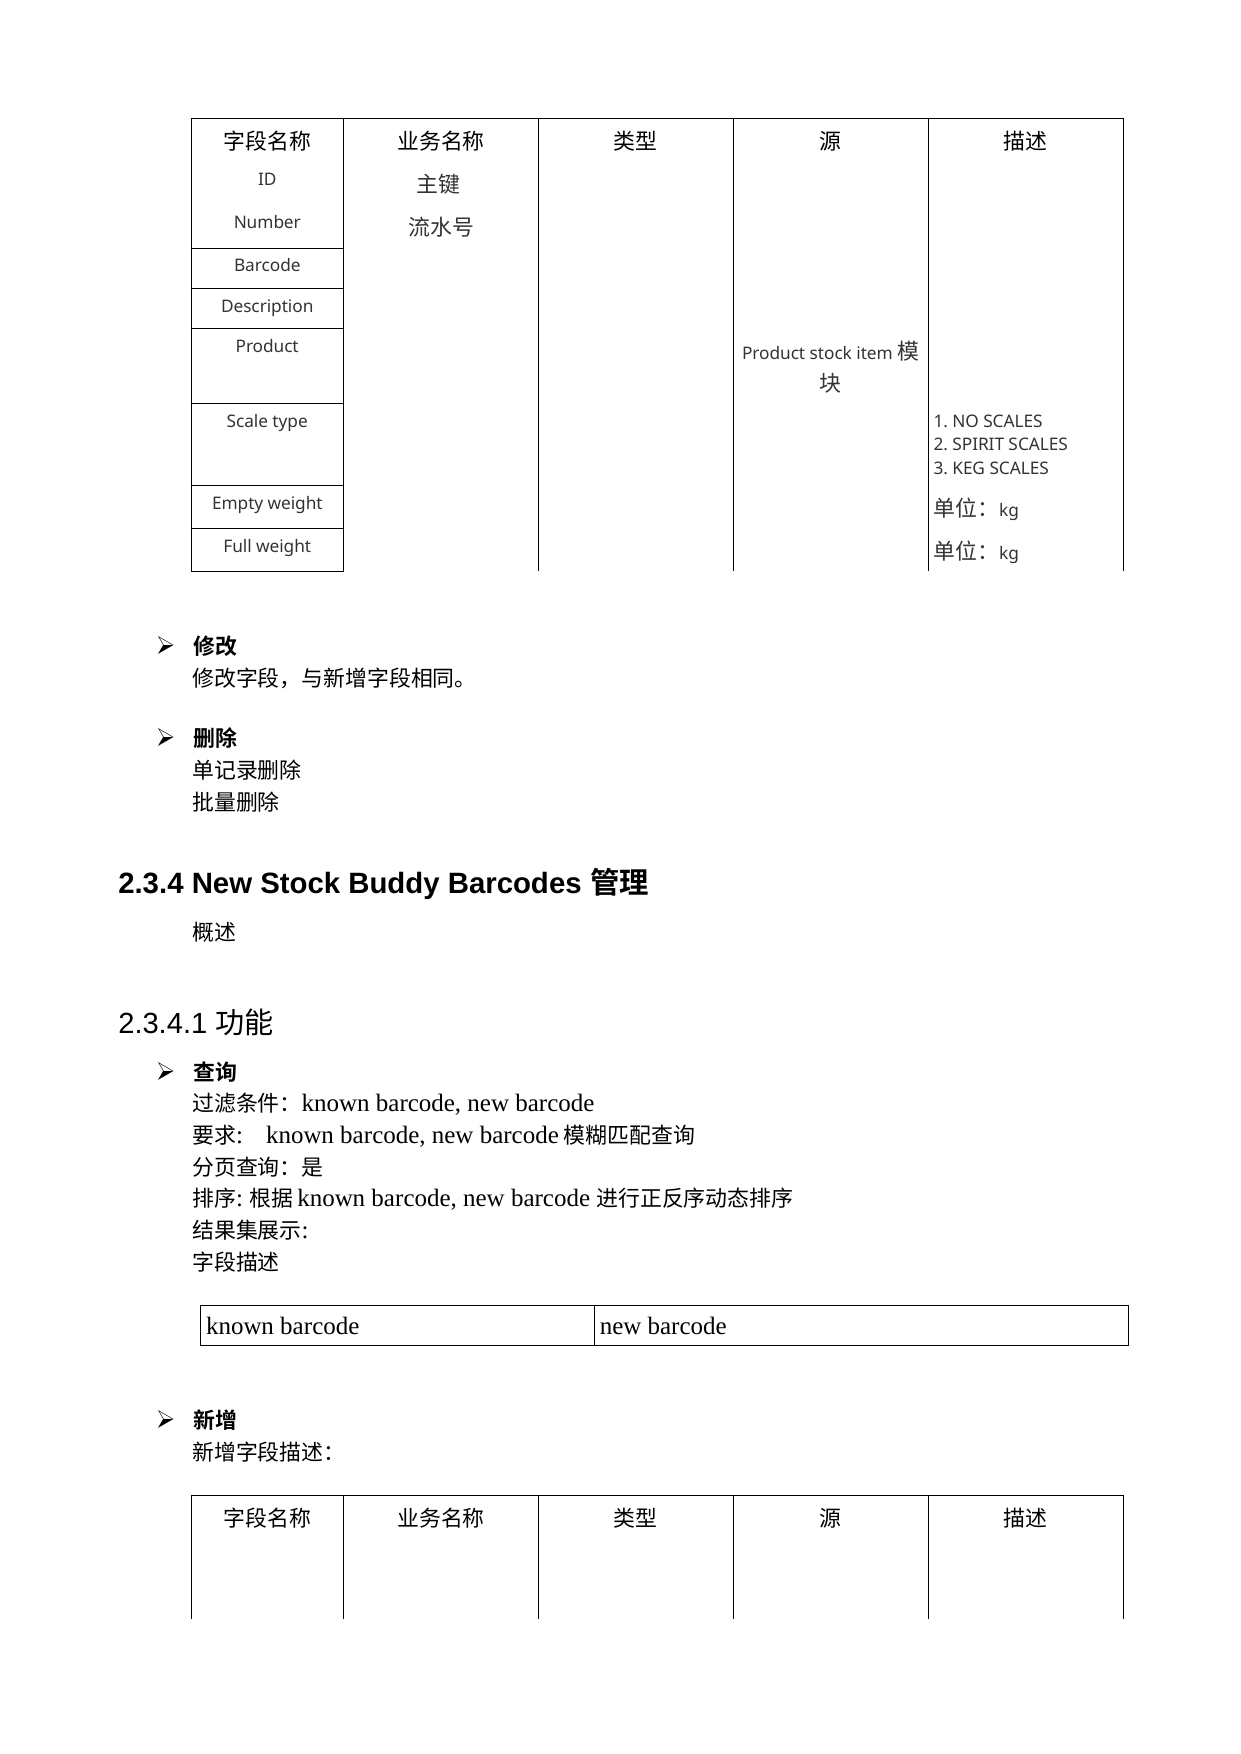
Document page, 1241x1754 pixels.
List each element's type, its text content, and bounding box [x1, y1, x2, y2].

table_cell 主键 [344, 161, 538, 204]
table_cell Product stock item 模块 [734, 328, 928, 403]
table_cell Description [192, 289, 343, 328]
table_cell [929, 1579, 1123, 1619]
text 字段描述 [118, 1245, 1122, 1276]
table_cell 单位：kg [929, 528, 1123, 571]
text 单记录删除 [118, 753, 1122, 784]
list 新增 [156, 1403, 1122, 1435]
table_cell [344, 485, 538, 528]
table_header 描述 [929, 119, 1123, 161]
text 结果集展示: [118, 1213, 1122, 1245]
table_cell [539, 528, 733, 571]
table_cell [344, 288, 538, 328]
table_cell [344, 328, 538, 403]
table_header new barcode [595, 1306, 1128, 1345]
text 概述 [118, 914, 1122, 946]
table_cell [929, 205, 1123, 248]
table_header 字段名称 [192, 1496, 343, 1538]
table_cell [539, 288, 733, 328]
text 分页查询：是 [118, 1150, 1122, 1181]
table_header 业务名称 [344, 1496, 538, 1538]
table_cell [344, 528, 538, 571]
table_cell Number [192, 205, 343, 248]
text 修改字段，与新增字段相同。 [118, 661, 1122, 692]
table_cell 1. NO SCALES 2. SPIRIT SCALES 3. KEG SCALES [929, 403, 1123, 485]
table_header 业务名称 [344, 119, 538, 161]
table_cell [539, 485, 733, 528]
table_cell [734, 248, 928, 288]
subtitle 2.3.4 New Stock Buddy Barcodes 管理 [118, 859, 1122, 902]
table_cell [539, 403, 733, 485]
table_cell [192, 1538, 343, 1578]
table_cell [734, 485, 928, 528]
table_header 描述 [929, 1496, 1123, 1538]
table_header 源 [734, 1496, 928, 1538]
table_header 类型 [539, 119, 733, 161]
table_cell [734, 288, 928, 328]
subtitle 2.3.4.1 功能 [118, 1000, 1122, 1042]
table_cell 流水号 [344, 205, 538, 248]
table_cell Product [192, 329, 343, 403]
table_cell [539, 1538, 733, 1578]
table_cell [929, 161, 1123, 204]
table_cell [734, 161, 928, 204]
table_cell [539, 161, 733, 204]
table_cell [734, 1538, 928, 1578]
text 排序: 根据known barcode, new barcode 进行正反序动态排序 [118, 1181, 1122, 1213]
text 批量删除 [118, 784, 1122, 816]
table_header known barcode [201, 1306, 594, 1345]
table_cell [539, 328, 733, 403]
text 过滤条件：known barcode, new barcode [118, 1086, 1122, 1118]
table_cell [929, 1538, 1123, 1578]
table_header 字段名称 [192, 119, 343, 161]
table_cell [929, 248, 1123, 288]
table_cell [734, 1579, 928, 1619]
table_cell Barcode [192, 249, 343, 288]
list 修改 [156, 629, 1122, 661]
table_cell Full weight [192, 529, 343, 571]
table_header 源 [734, 119, 928, 161]
table_cell ID [192, 161, 343, 204]
text 要求: known barcode, new barcode模糊匹配查询 [118, 1118, 1122, 1150]
table_cell [929, 328, 1123, 403]
table_cell [344, 1579, 538, 1619]
table_cell [539, 205, 733, 248]
table_cell [344, 248, 538, 288]
text 新增字段描述： [118, 1435, 1122, 1466]
table_cell [734, 403, 928, 485]
list 查询 [156, 1055, 1122, 1086]
table_cell Scale type [192, 404, 343, 485]
table_cell [929, 288, 1123, 328]
list 删除 [156, 721, 1122, 753]
table_header 类型 [539, 1496, 733, 1538]
table_cell [344, 403, 538, 485]
table_cell Empty weight [192, 486, 343, 528]
table_cell [344, 1538, 538, 1578]
table_cell [539, 1579, 733, 1619]
table_cell 单位：kg [929, 485, 1123, 528]
table_cell [734, 205, 928, 248]
table_cell [539, 248, 733, 288]
table_cell [192, 1579, 343, 1619]
table_cell [734, 528, 928, 571]
